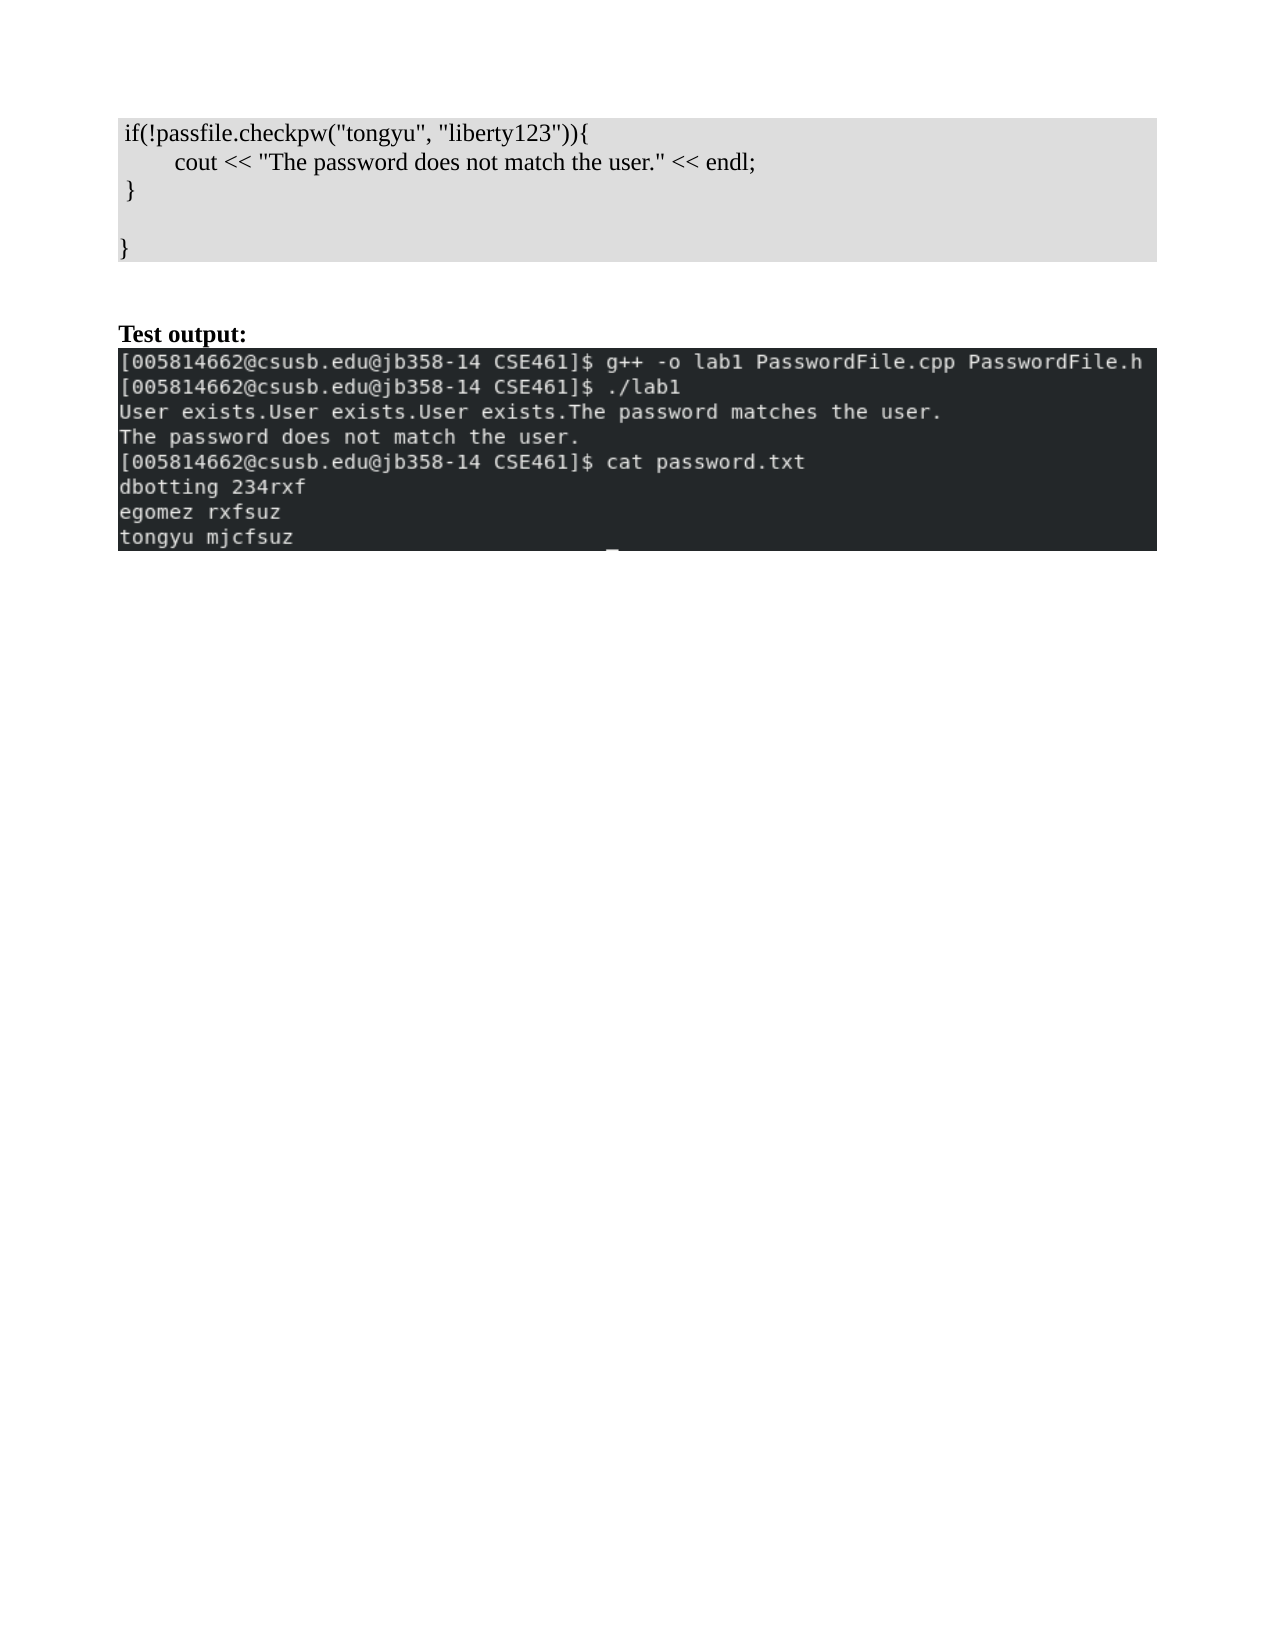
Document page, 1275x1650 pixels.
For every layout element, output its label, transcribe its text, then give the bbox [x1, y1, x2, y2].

text } [118, 233, 1157, 262]
text Test output: [118, 319, 1157, 348]
text if(!passfile.checkpw("tongyu", "liberty123")){ [118, 118, 1157, 147]
text } [118, 176, 1157, 204]
picture [118, 348, 1157, 551]
text cout << "The password does not match the user." << endl; [118, 147, 1157, 176]
